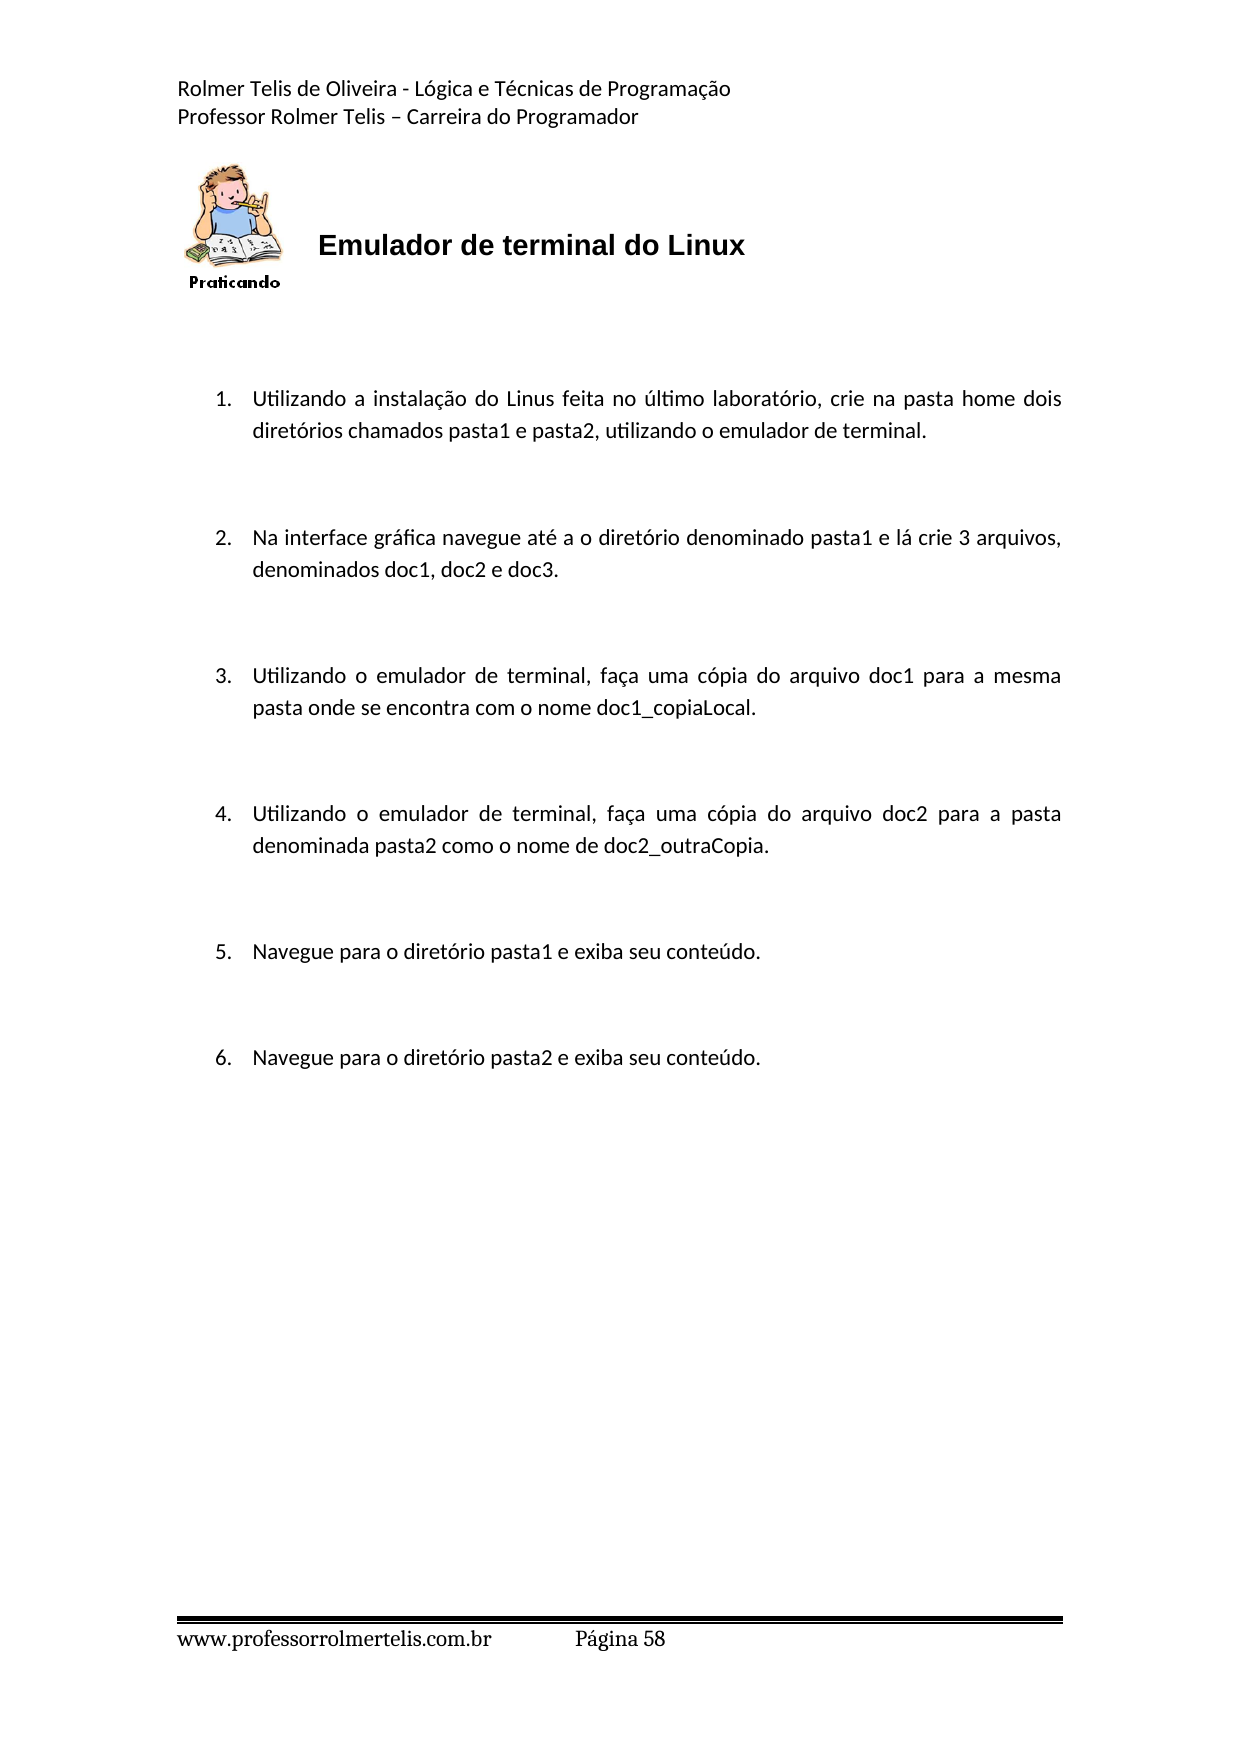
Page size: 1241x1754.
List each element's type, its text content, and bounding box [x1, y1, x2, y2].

table_header [177, 158, 307, 311]
list Utilizando a instalação do Linus feita no último laboratório, crie na pasta home dois diretórios chamados pasta1 e pasta2, utilizando o emulador de terminal. [215, 384, 1063, 445]
list Navegue para o diretório pasta2 e exiba seu conteúdo. [215, 1043, 1063, 1071]
list Utilizando o emulador de terminal, faça uma cópia do arquivo doc2 para a pasta denominada pasta2 como o nome de doc2_outraCopia. [215, 799, 1063, 859]
list Navegue para o diretório pasta1 e exiba seu conteúdo. [215, 937, 1063, 965]
list Utilizando o emulador de terminal, faça uma cópia do arquivo doc1 para a mesma pasta onde se encontra com o nome doc1_copiaLocal. [215, 661, 1063, 721]
list Na interface gráfica navegue até a o diretório denominado pasta1 e lá crie 3 arquivos, denominados doc1, doc2 e doc3. [215, 523, 1063, 583]
table_header Emulador de terminal do Linux [307, 158, 1078, 311]
